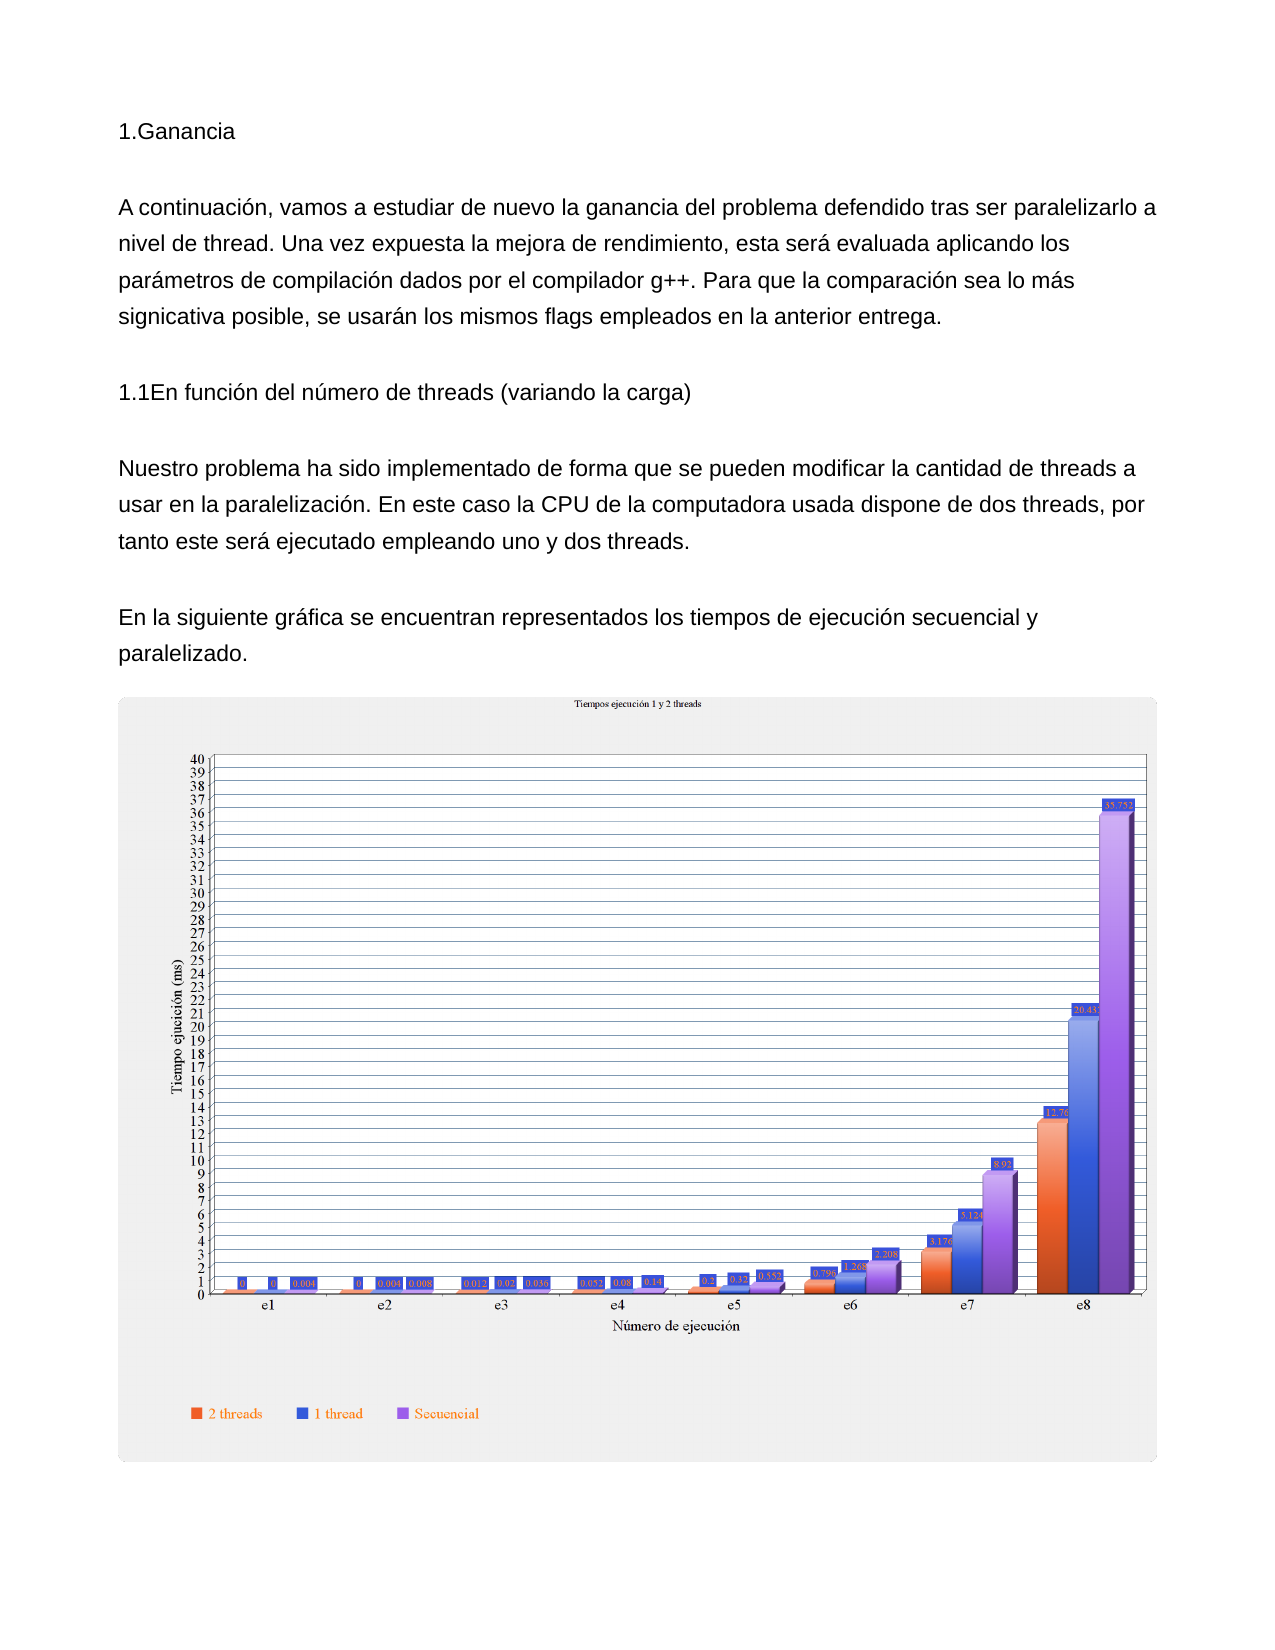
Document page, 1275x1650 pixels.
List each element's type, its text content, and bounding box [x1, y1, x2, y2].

text A continuación, vamos a estudiar de nuevo la ganancia del problema defendido tras ser paralelizarlo a nivel de thread. Una vez expuesta la mejora de rendimiento, esta será evaluada aplicando los parámetros de compilación dados por el compilador g++. Para que la comparación sea lo más signicativa posible, se usarán los mismos flags empleados en la anterior entrega. [118, 194, 1157, 329]
text 1.Ganancia [118, 118, 1157, 144]
picture [118, 697, 1157, 1462]
text 1.1En función del número de threads (variando la carga) [118, 379, 1157, 405]
text En la siguiente gráfica se encuentran representados los tiempos de ejecución secuencial y paralelizado. [118, 604, 1157, 666]
text Nuestro problema ha sido implementado de forma que se pueden modificar la cantidad de threads a usar en la paralelización. En este caso la CPU de la computadora usada dispone de dos threads, por tanto este será ejecutado empleando uno y dos threads. [118, 455, 1157, 554]
